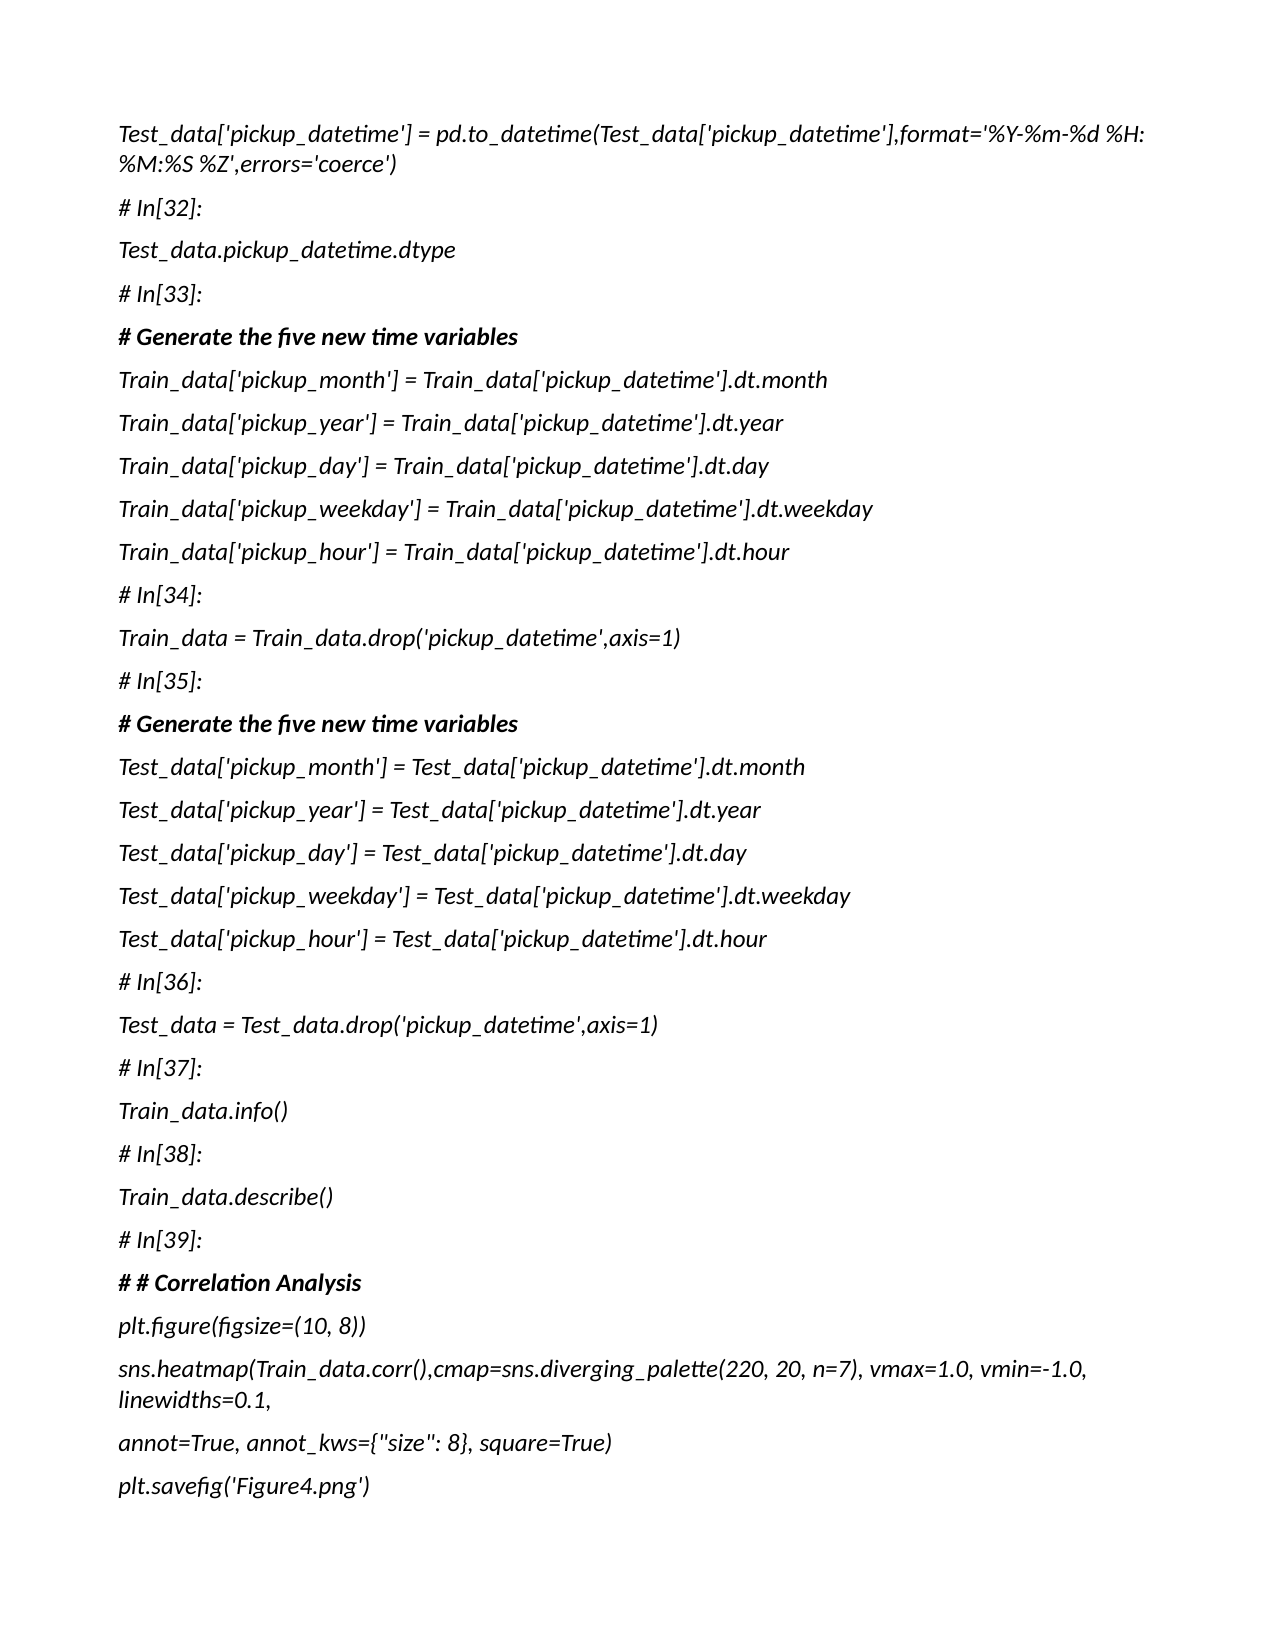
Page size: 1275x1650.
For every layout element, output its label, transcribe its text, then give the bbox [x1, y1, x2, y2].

text Test_data = Test_data.drop('pickup_datetime',axis=1) [118, 1009, 1157, 1039]
text # In[38]: [118, 1138, 1157, 1169]
text Train_data['pickup_hour'] = Train_data['pickup_datetime'].dt.hour [118, 536, 1157, 566]
text Train_data['pickup_weekday'] = Train_data['pickup_datetime'].dt.weekday [118, 493, 1157, 523]
text Train_data['pickup_month'] = Train_data['pickup_datetime'].dt.month [118, 364, 1157, 394]
text # In[35]: [118, 665, 1157, 695]
text Test_data['pickup_month'] = Test_data['pickup_datetime'].dt.month [118, 751, 1157, 781]
text Train_data.describe() [118, 1181, 1157, 1212]
text annot=True, annot_kws={"size": 8}, square=True) [118, 1427, 1157, 1457]
text Train_data['pickup_year'] = Train_data['pickup_datetime'].dt.year [118, 407, 1157, 437]
text Test_data['pickup_weekday'] = Test_data['pickup_datetime'].dt.weekday [118, 880, 1157, 911]
text Test_data['pickup_datetime'] = pd.to_datetime(Test_data['pickup_datetime'],format='%Y-%m-%d %H:%M:%S %Z',errors='coerce') [118, 118, 1157, 179]
text # In[33]: [118, 278, 1157, 308]
text # Generate the five new time variables [118, 321, 1157, 351]
text # In[37]: [118, 1052, 1157, 1083]
text Test_data['pickup_year'] = Test_data['pickup_datetime'].dt.year [118, 794, 1157, 824]
text sns.heatmap(Train_data.corr(),cmap=sns.diverging_palette(220, 20, n=7), vmax=1.0, vmin=-1.0, linewidths=0.1, [118, 1353, 1157, 1414]
text # # Correlation Analysis [118, 1267, 1157, 1298]
text # Generate the five new time variables [118, 708, 1157, 738]
text Train_data.info() [118, 1095, 1157, 1126]
text Train_data = Train_data.drop('pickup_datetime',axis=1) [118, 622, 1157, 652]
text # In[36]: [118, 966, 1157, 997]
text # In[39]: [118, 1224, 1157, 1255]
text plt.figure(figsize=(10, 8)) [118, 1310, 1157, 1341]
text Test_data['pickup_day'] = Test_data['pickup_datetime'].dt.day [118, 837, 1157, 867]
text Train_data['pickup_day'] = Train_data['pickup_datetime'].dt.day [118, 450, 1157, 480]
text # In[32]: [118, 192, 1157, 222]
text # In[34]: [118, 579, 1157, 609]
text Test_data['pickup_hour'] = Test_data['pickup_datetime'].dt.hour [118, 923, 1157, 953]
text plt.savefig('Figure4.png') [118, 1470, 1157, 1500]
text Test_data.pickup_datetime.dtype [118, 235, 1157, 265]
